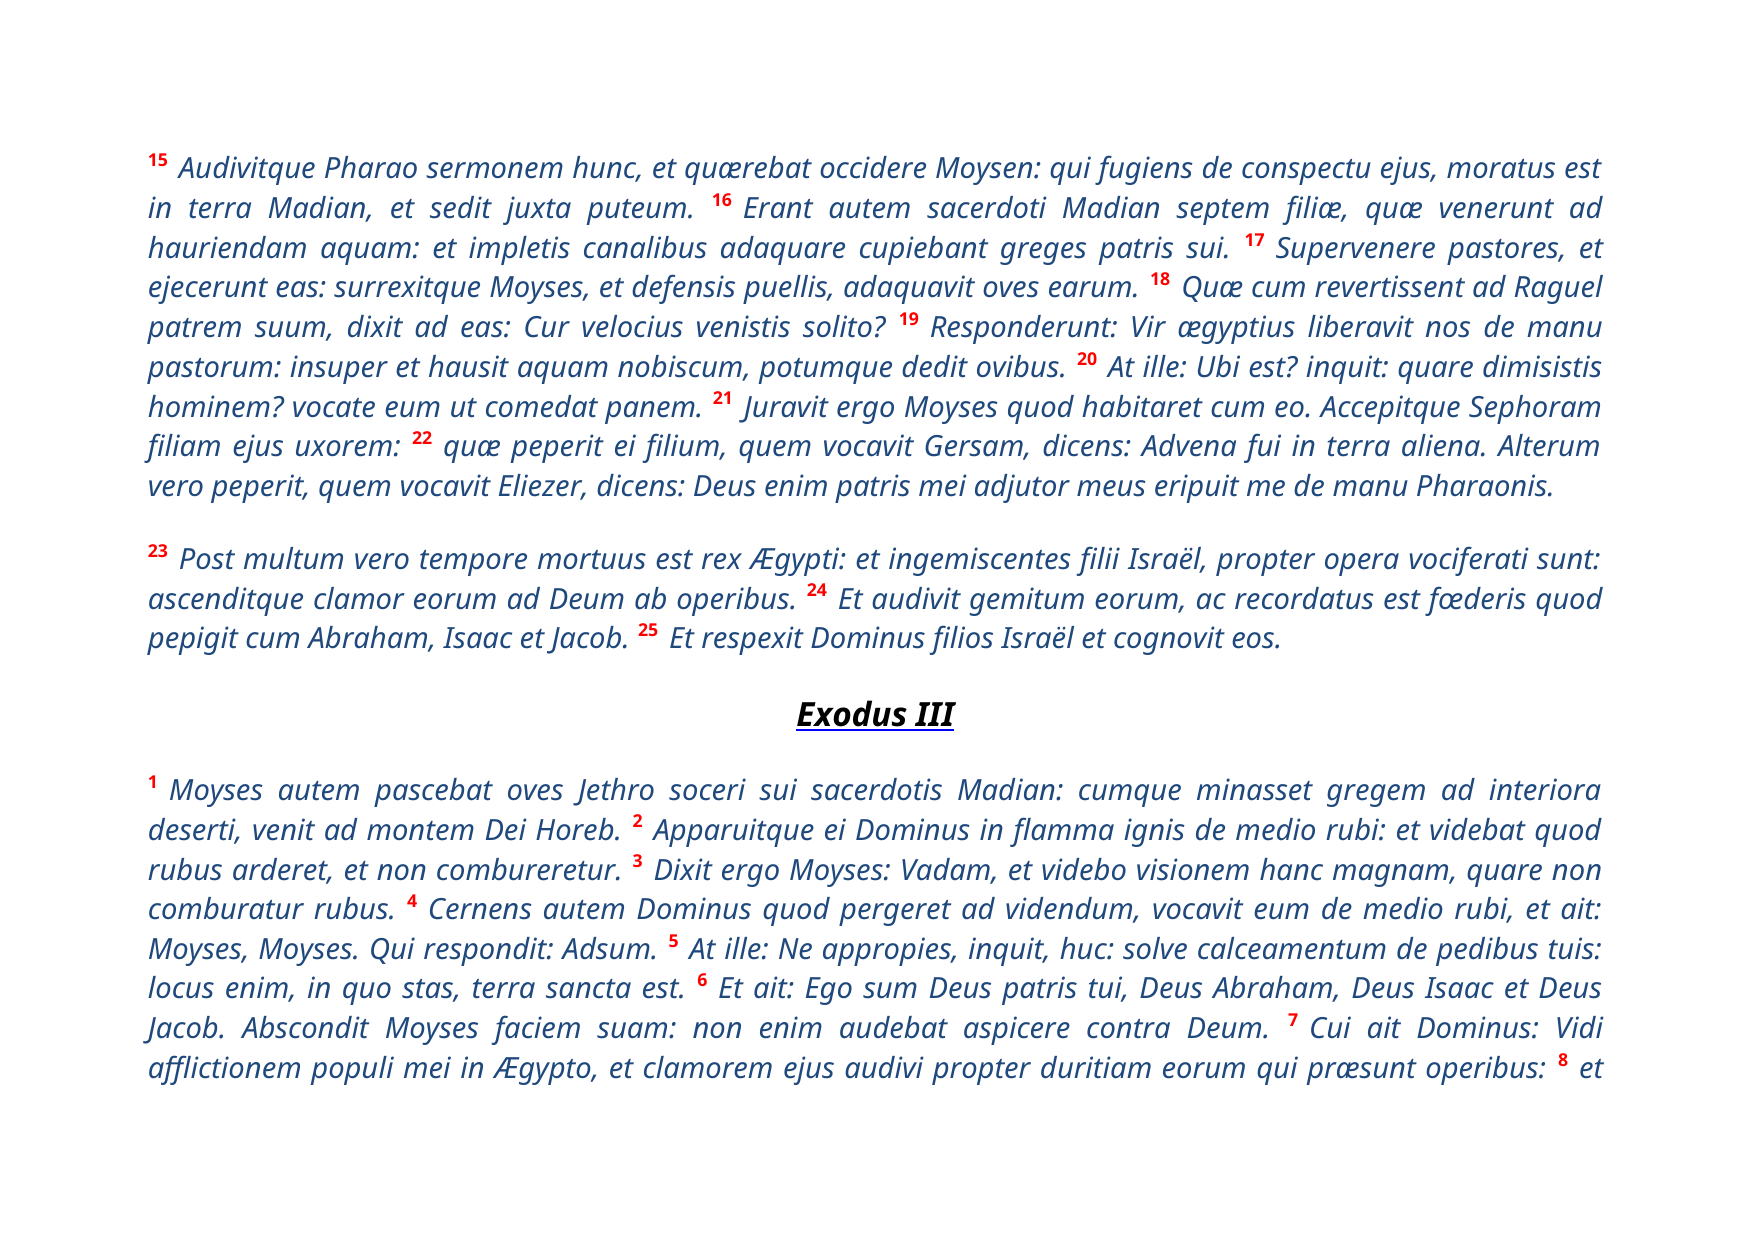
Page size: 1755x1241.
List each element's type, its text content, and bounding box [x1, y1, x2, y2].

text 23 Post multum vero tempore mortuus est rex Ægypti: et ingemiscentes filii Israël, propter opera vociferati sunt: ascenditque clamor eorum ad Deum ab operibus. 24 Et audivit gemitum eorum, ac recordatus est fœderis quod pepigit cum Abraham, Isaac et Jacob. 25 Et respexit Dominus filios Israël et cognovit eos. [148, 538, 1606, 657]
text 15 Audivitque Pharao sermonem hunc, et quærebat occidere Moysen: qui fugiens de conspectu ejus, moratus est in terra Madian, et sedit juxta puteum. 16 Erant autem sacerdoti Madian septem filiæ, quæ venerunt ad hauriendam aquam: et impletis canalibus adaquare cupiebant greges patris sui. 17 Supervenere pastores, et ejecerunt eas: surrexitque Moyses, et defensis puellis, adaquavit oves earum. 18 Quæ cum revertissent ad Raguel patrem suum, dixit ad eas: Cur velocius venistis solito? 19 Responderunt: Vir ægyptius liberavit nos de manu pastorum: insuper et hausit aquam nobiscum, potumque dedit ovibus. 20 At ille: Ubi est? inquit: quare dimisistis hominem? vocate eum ut comedat panem. 21 Juravit ergo Moyses quod habitaret cum eo. Accepitque Sephoram filiam ejus uxorem: 22 quæ peperit ei filium, quem vocavit Gersam, dicens: Advena fui in terra aliena. Alterum vero peperit, quem vocavit Eliezer, dicens: Deus enim patris mei adjutor meus eripuit me de manu Pharaonis. [148, 148, 1606, 505]
text 1 Moyses autem pascebat oves Jethro soceri sui sacerdotis Madian: cumque minasset gregem ad interiora deserti, venit ad montem Dei Horeb. 2 Apparuitque ei Dominus in flamma ignis de medio rubi: et videbat quod rubus arderet, et non combureretur. 3 Dixit ergo Moyses: Vadam, et videbo visionem hanc magnam, quare non comburatur rubus. 4 Cernens autem Dominus quod pergeret ad videndum, vocavit eum de medio rubi, et ait: Moyses, Moyses. Qui respondit: Adsum. 5 At ille: Ne appropies, inquit, huc: solve calceamentum de pedibus tuis: locus enim, in quo stas, terra sancta est. 6 Et ait: Ego sum Deus patris tui, Deus Abraham, Deus Isaac et Deus Jacob. Abscondit Moyses faciem suam: non enim audebat aspicere contra Deum. 7 Cui ait Dominus: Vidi afflictionem populi mei in Ægypto, et clamorem ejus audivi propter duritiam eorum qui præsunt operibus: 8 et [148, 769, 1606, 1087]
text Exodus III [148, 691, 1606, 736]
